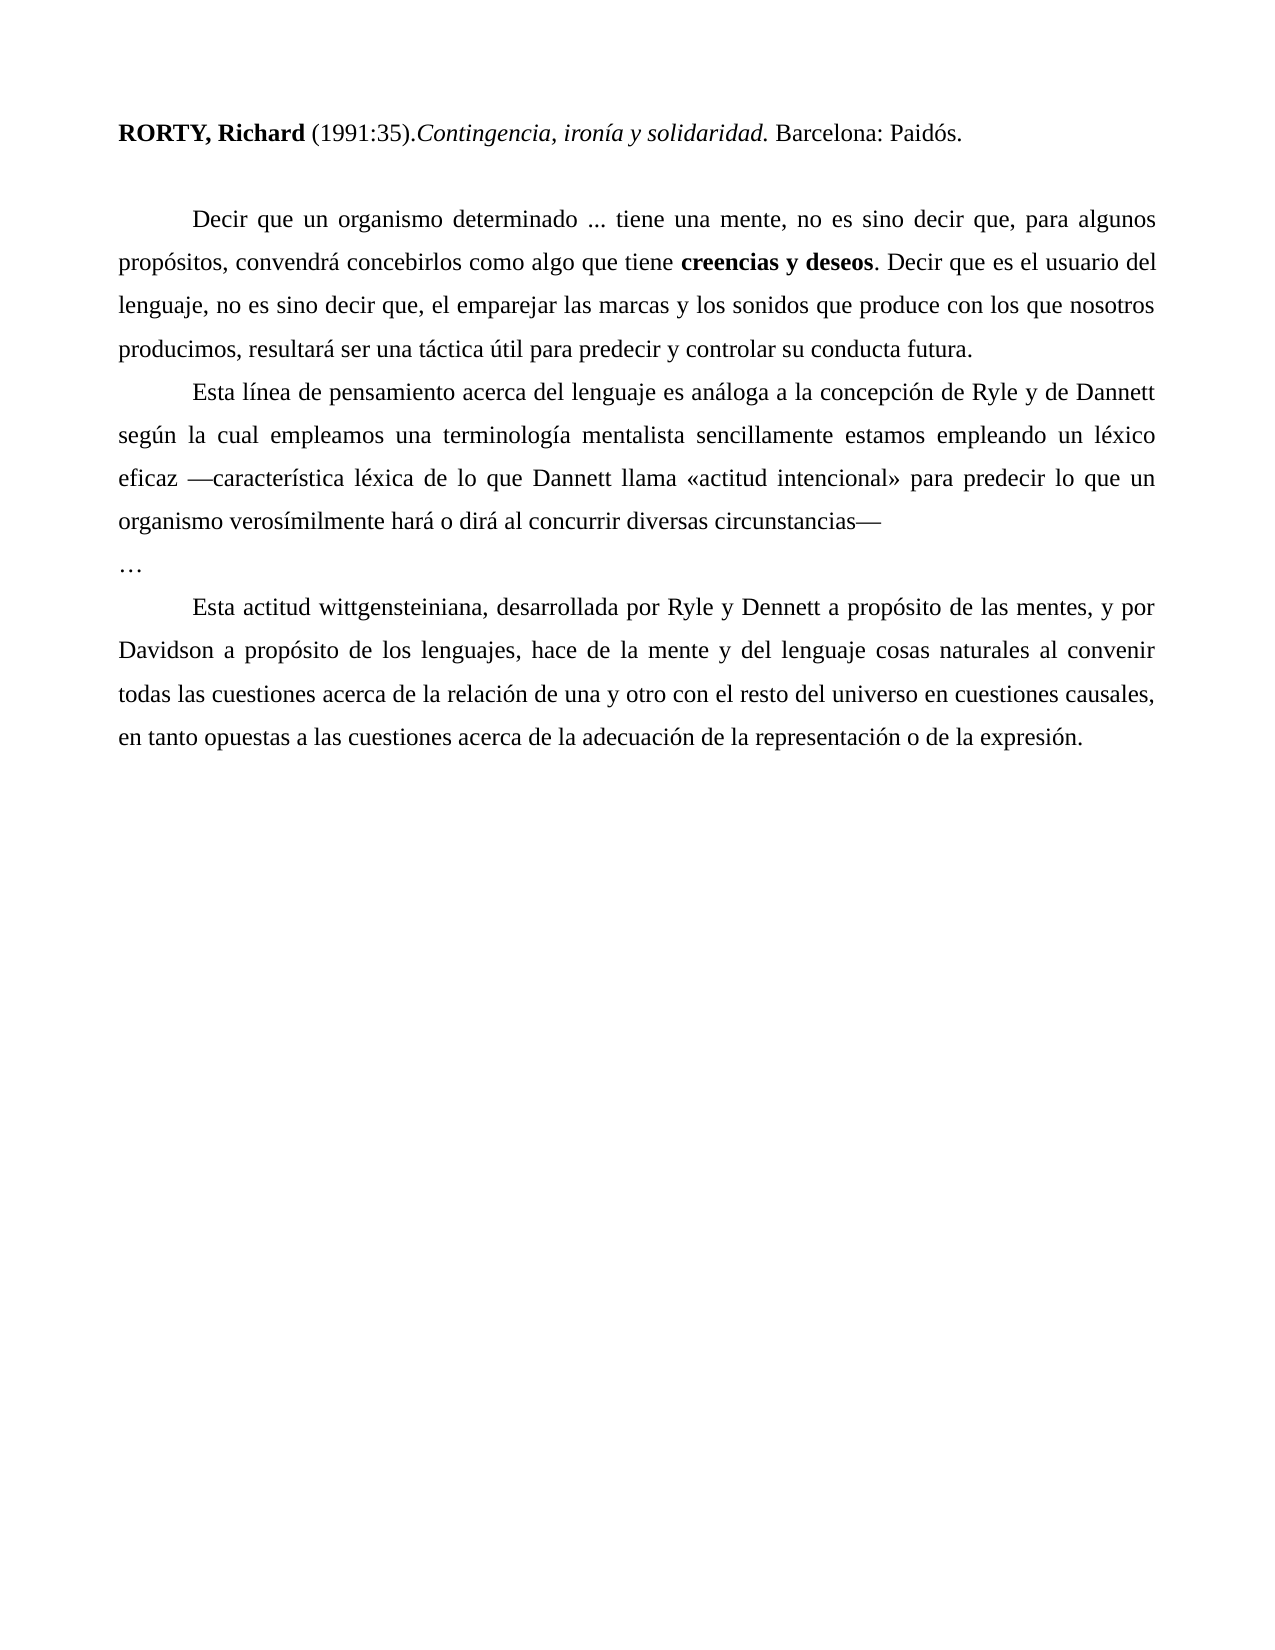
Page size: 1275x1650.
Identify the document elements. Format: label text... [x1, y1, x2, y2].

text … [118, 549, 1157, 578]
text RORTY, Richard (1991:35).Contingencia, ironía y solidaridad. Barcelona: Paidós. [118, 118, 1157, 147]
text Esta actitud wittgensteiniana, desarrollada por Ryle y Dennett a propósito de las mentes, y por Davidson a propósito de los lenguajes, hace de la mente y del lenguaje cosas naturales al convenir todas las cuestiones acerca de la relación de una y otro con el resto del universo en cuestiones causales, en tanto opuestas a las cuestiones acerca de la adecuación de la representación o de la expresión. [118, 592, 1157, 751]
text Esta línea de pensamiento acerca del lenguaje es análoga a la concepción de Ryle y de Dannett según la cual empleamos una terminología mentalista sencillamente estamos empleando un léxico eficaz —característica léxica de lo que Dannett llama «actitud intencional» para predecir lo que un organismo verosímilmente hará o dirá al concurrir diversas circunstancias— [118, 377, 1157, 535]
text Decir que un organismo determinado ... tiene una mente, no es sino decir que, para algunos propósitos, convendrá concebirlos como algo que tiene creencias y deseos. Decir que es el usuario del lenguaje, no es sino decir que, el emparejar las marcas y los sonidos que produce con los que nosotros producimos, resultará ser una táctica útil para predecir y controlar su conducta futura. [118, 204, 1157, 362]
